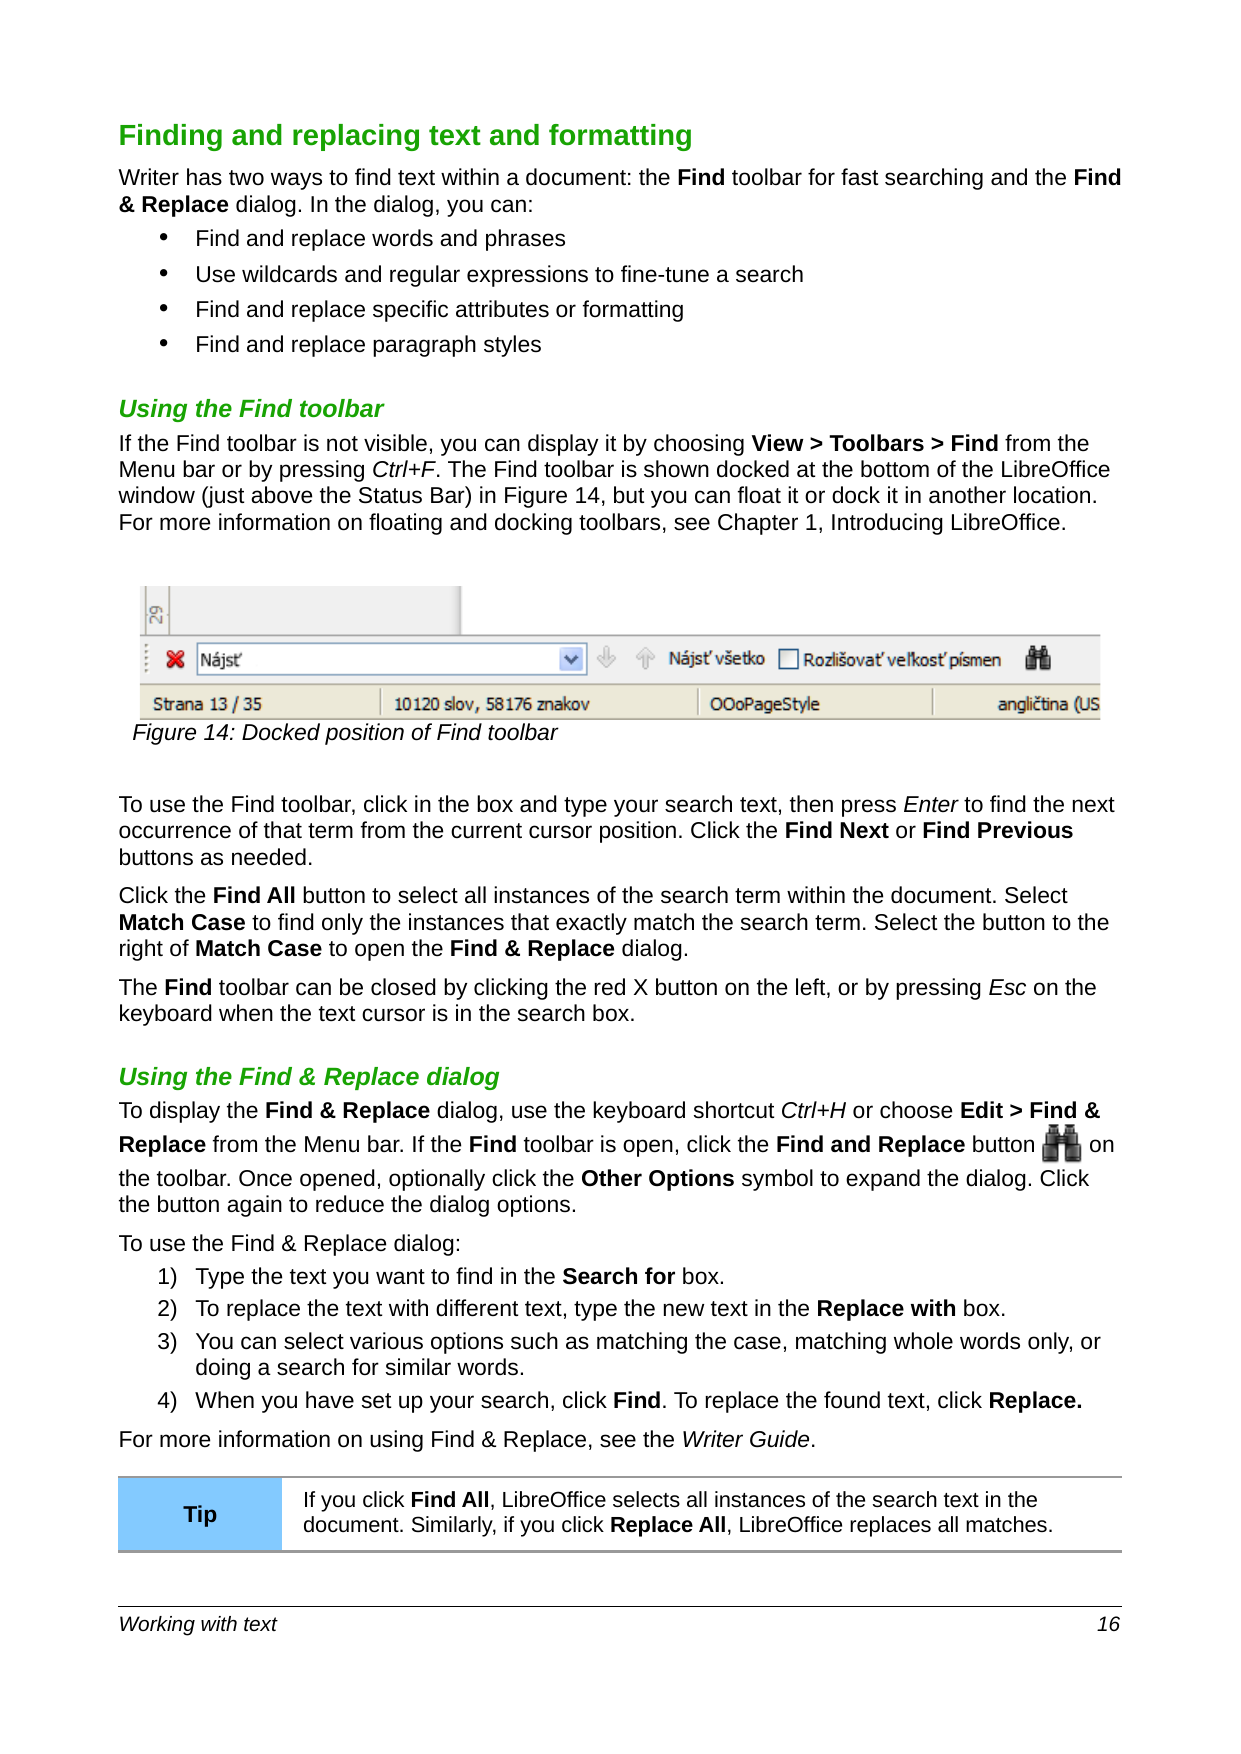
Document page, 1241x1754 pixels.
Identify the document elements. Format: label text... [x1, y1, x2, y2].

subtitle Finding and replacing text and formatting [118, 118, 1122, 152]
subtitle Using the Find & Replace dialog [118, 1062, 1122, 1091]
list Type the text you want to find in the Search for box. [177, 1263, 1122, 1289]
list Writer has two ways to find text within a document: the Find toolbar for fast searching and the Find & Replace dialog. In the dialog, you can: [118, 164, 1122, 217]
picture [139, 586, 1101, 720]
list To use the Find & Replace dialog: [118, 1230, 1122, 1256]
text The Find toolbar can be closed by clicking the red X button on the left, or by pressing Esc on the keyboard when the text cursor is in the search box. [118, 974, 1122, 1027]
text Figure 14: Docked position of Find toolbar [132, 593, 1108, 746]
text Click the Find All button to select all instances of the search term within the document. Select Match Case to find only the instances that exactly match the search term. Select the button to the right of Match Case to open the Find & Replace dialog. [118, 882, 1122, 962]
text To display the Find & Replace dialog, use the keyboard shortcut Ctrl+H or choose Edit > Find & Replace from the Menu bar. If the Find toolbar is open, click the Find and Replace button on the toolbar. Once opened, optionally click the Other Options symbol to expand the dialog. Click the button again to reduce the dialog options. [118, 1097, 1122, 1217]
list Find and replace specific attributes or formatting [156, 294, 1122, 323]
list Find and replace words and phrases [156, 223, 1122, 253]
text For more information on using Find & Replace, see the Writer Guide. [118, 1426, 1122, 1452]
table_header If you click Find All, LibreOffice selects all instances of the search text in the document. Similarly, if you click Replace All, LibreOffice replaces all matches. [282, 1478, 1122, 1550]
list When you have set up your search, click Find. To replace the found text, click Replace. [177, 1387, 1122, 1413]
list Find and replace paragraph styles [156, 330, 1122, 359]
list Use wildcards and regular expressions to fine-tune a search [156, 259, 1122, 288]
subtitle Using the Find toolbar [118, 394, 1122, 423]
text If the Find toolbar is not visible, you can display it by choosing View > Toolbars > Find from the Menu bar or by pressing Ctrl+F. The Find toolbar is shown docked at the bottom of the LibreOffice window (just above the Status Bar) in Figure 14, but you can float it or dock it in another location. For more information on floating and docking toolbars, see Chapter 1, Introducing LibreOffice. [118, 429, 1122, 535]
list To replace the text with different text, type the new text in the Replace with box. [177, 1295, 1122, 1322]
text To use the Find toolbar, click in the box and type your search text, then press Enter to find the next occurrence of that term from the current cursor position. Click the Find Next or Find Previous buttons as needed. [118, 791, 1122, 870]
picture [1041, 1123, 1083, 1165]
list You can select various options such as matching the case, matching whole words only, or doing a search for similar words. [177, 1328, 1122, 1381]
table_header Tip [118, 1478, 282, 1550]
